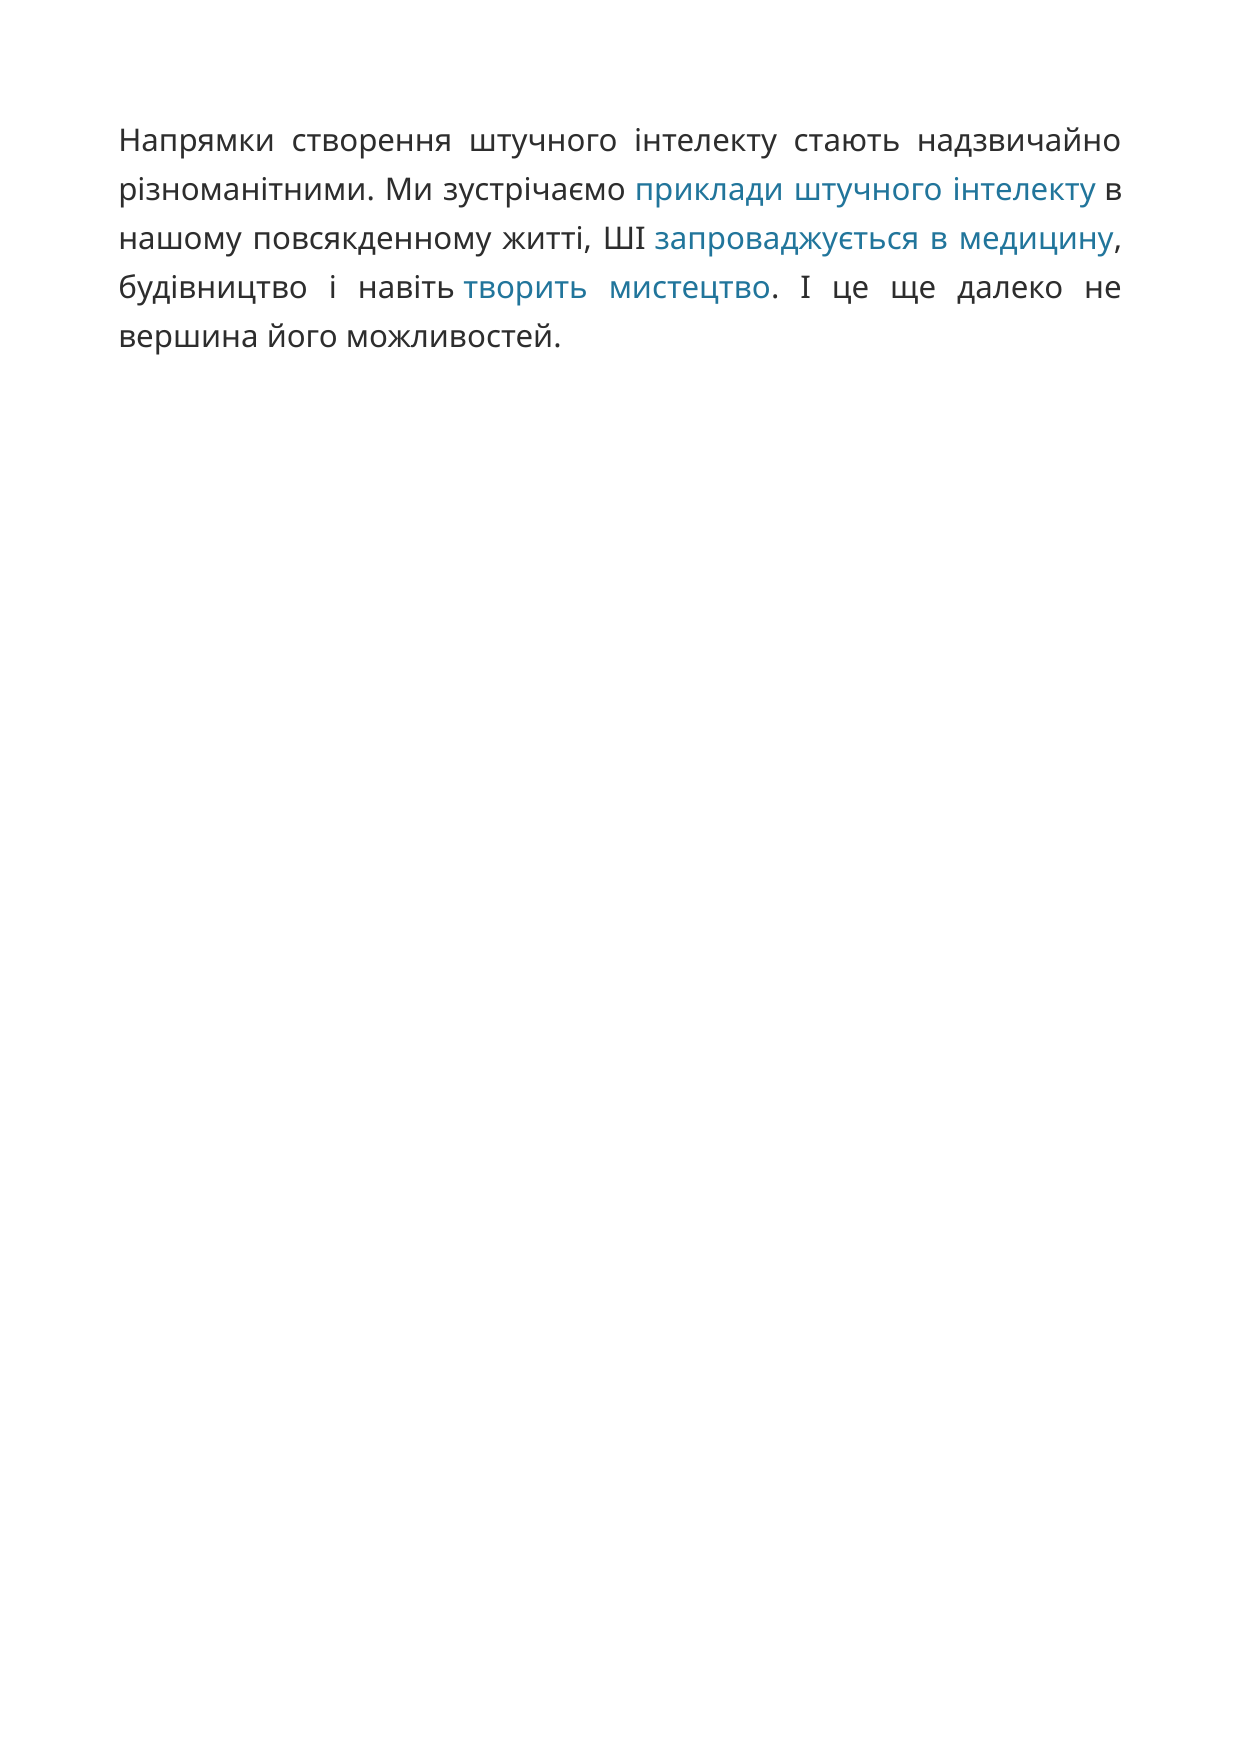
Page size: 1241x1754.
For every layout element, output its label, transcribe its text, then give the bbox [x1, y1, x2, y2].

text Напрямки створення штучного інтелекту стають надзвичайно різноманітними. Ми зустрічаємо приклади штучного інтелекту в нашому повсякденному житті, ШІ запроваджується в медицину, будівництво і навіть творить мистецтво. І це ще далеко не вершина його можливостей. [118, 118, 1122, 357]
